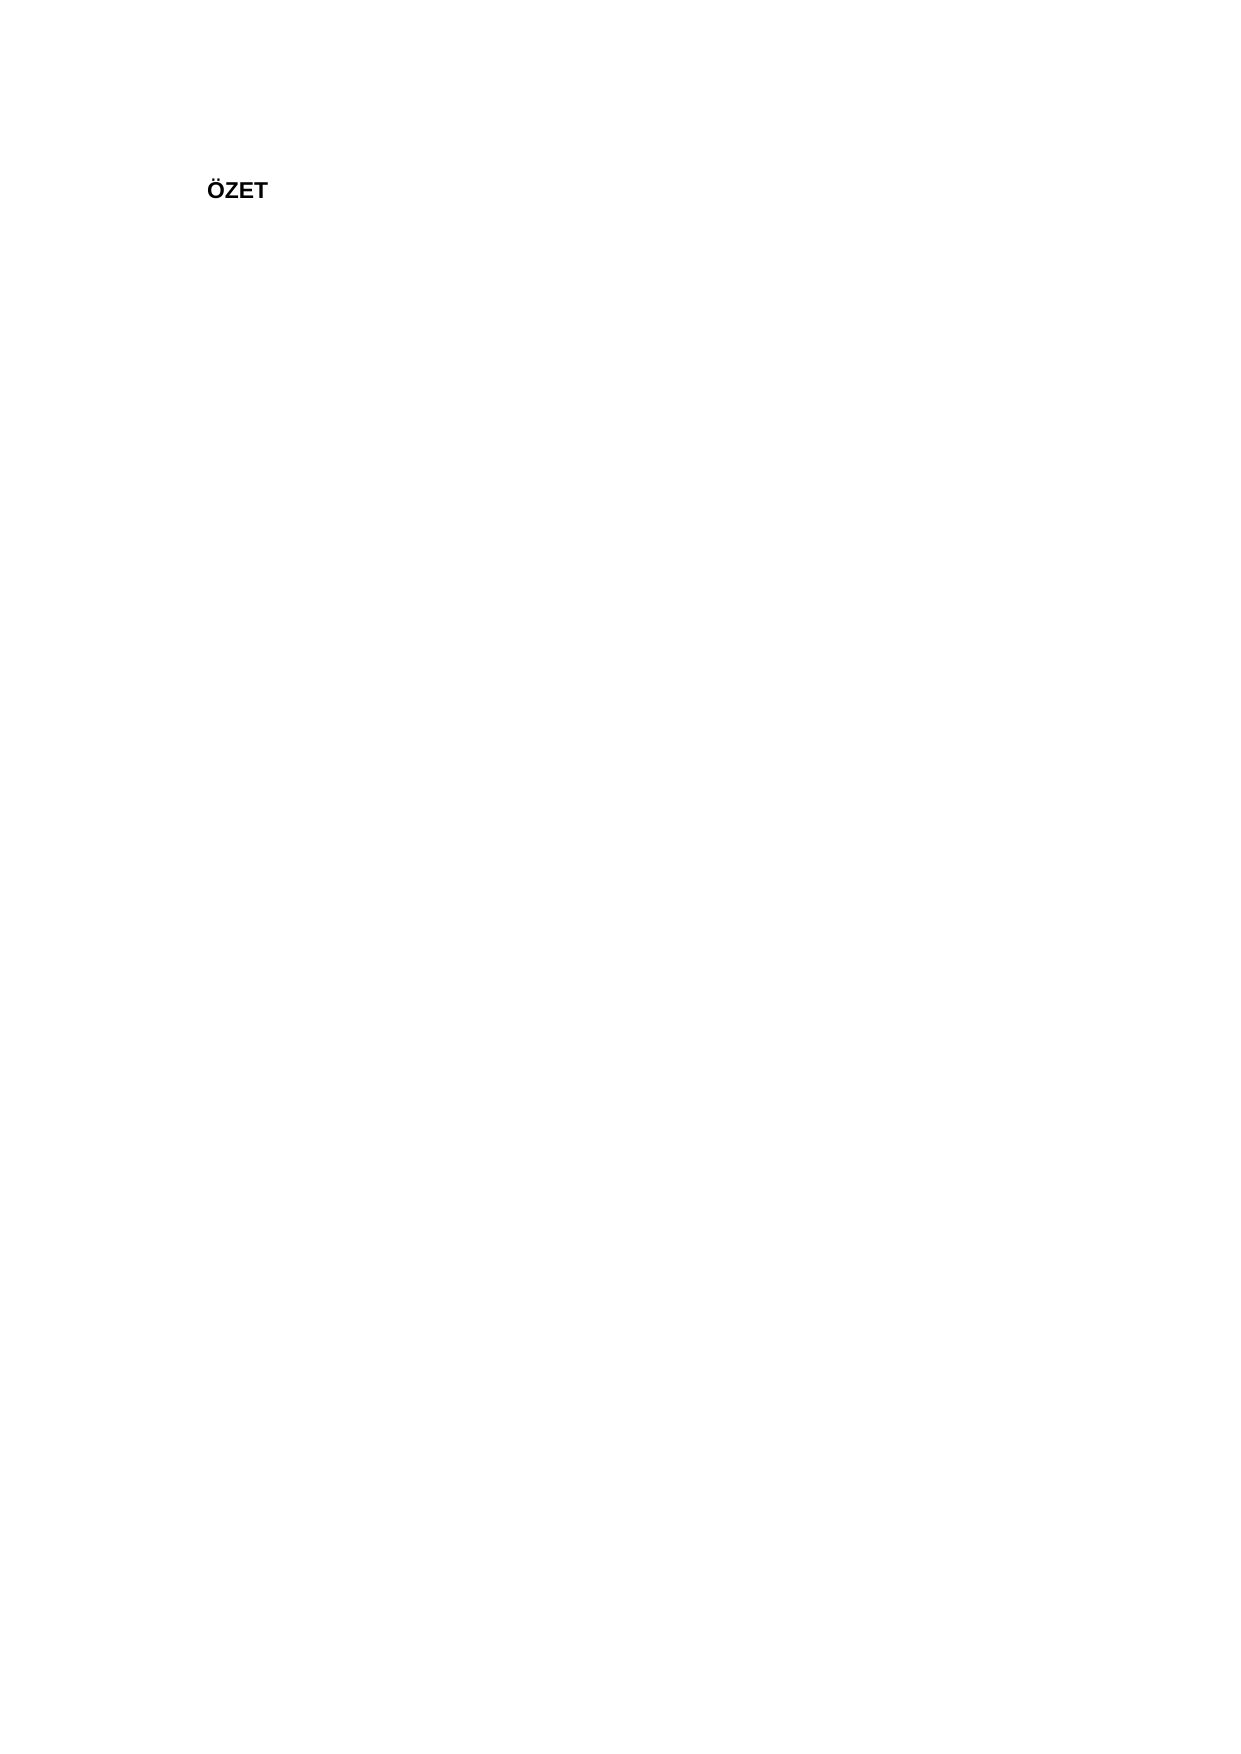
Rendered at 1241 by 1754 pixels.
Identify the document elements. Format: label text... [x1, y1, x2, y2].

list ÖZET [207, 177, 1092, 203]
